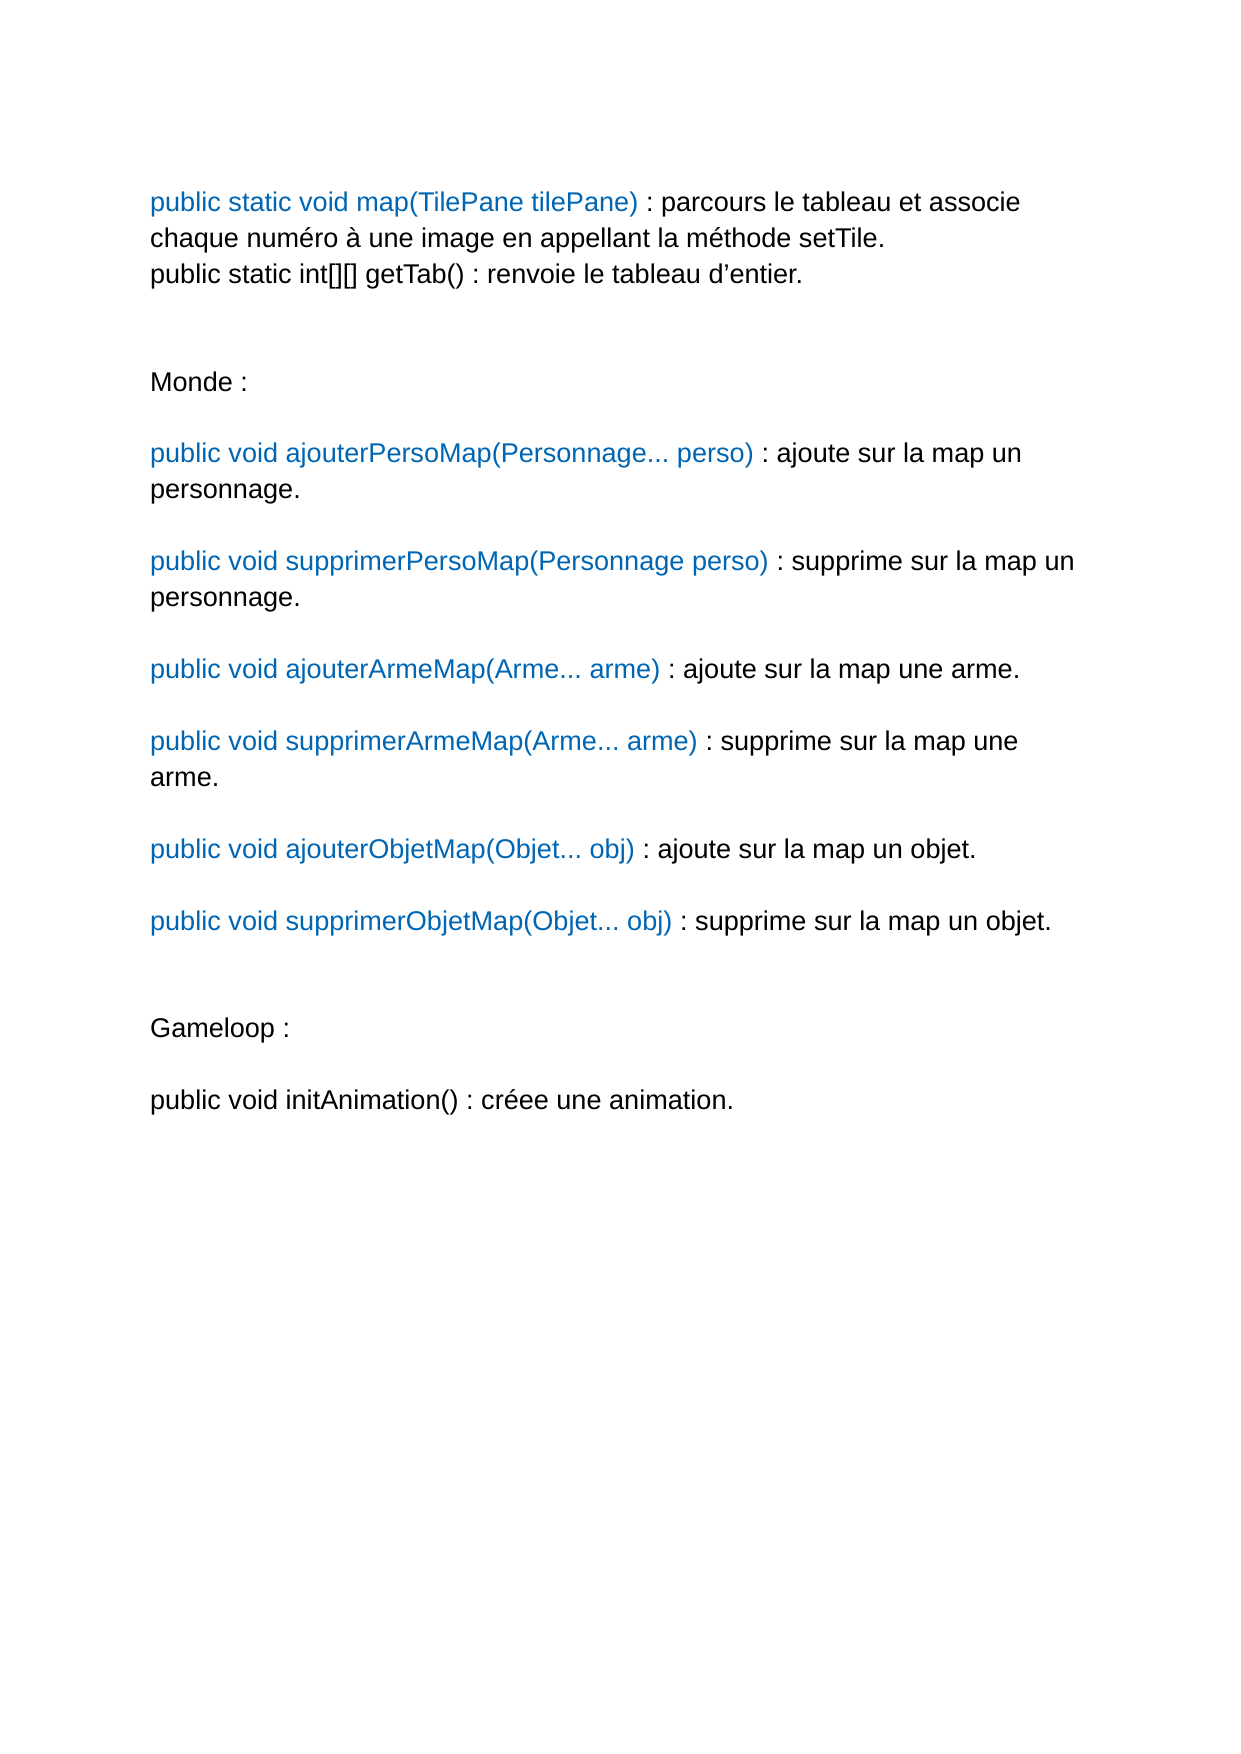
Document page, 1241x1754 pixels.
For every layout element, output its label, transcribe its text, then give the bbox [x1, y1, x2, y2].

text public static void map(TilePane tilePane) : parcours le tableau et associe chaque numéro à une image en appellant la méthode setTile. [150, 186, 1090, 253]
text public void ajouterArmeMap(Arme... arme) : ajoute sur la map une arme. [150, 653, 1090, 684]
text public static int[][] getTab() : renvoie le tableau d’entier. [150, 258, 1090, 289]
text public void ajouterObjetMap(Objet... obj) : ajoute sur la map un objet. [150, 833, 1090, 864]
text public void supprimerPersoMap(Personnage perso) : supprime sur la map un personnage. [150, 545, 1090, 612]
text public void supprimerObjetMap(Objet... obj) : supprime sur la map un objet. [150, 905, 1090, 936]
text Monde : [150, 366, 1090, 397]
text public void supprimerArmeMap(Arme... arme) : supprime sur la map une arme. [150, 725, 1090, 792]
text Gameloop : [150, 1012, 1090, 1044]
text public void ajouterPersoMap(Personnage... perso) : ajoute sur la map un personnage. [150, 437, 1090, 505]
text public void initAnimation() : créee une animation. [150, 1084, 1090, 1116]
